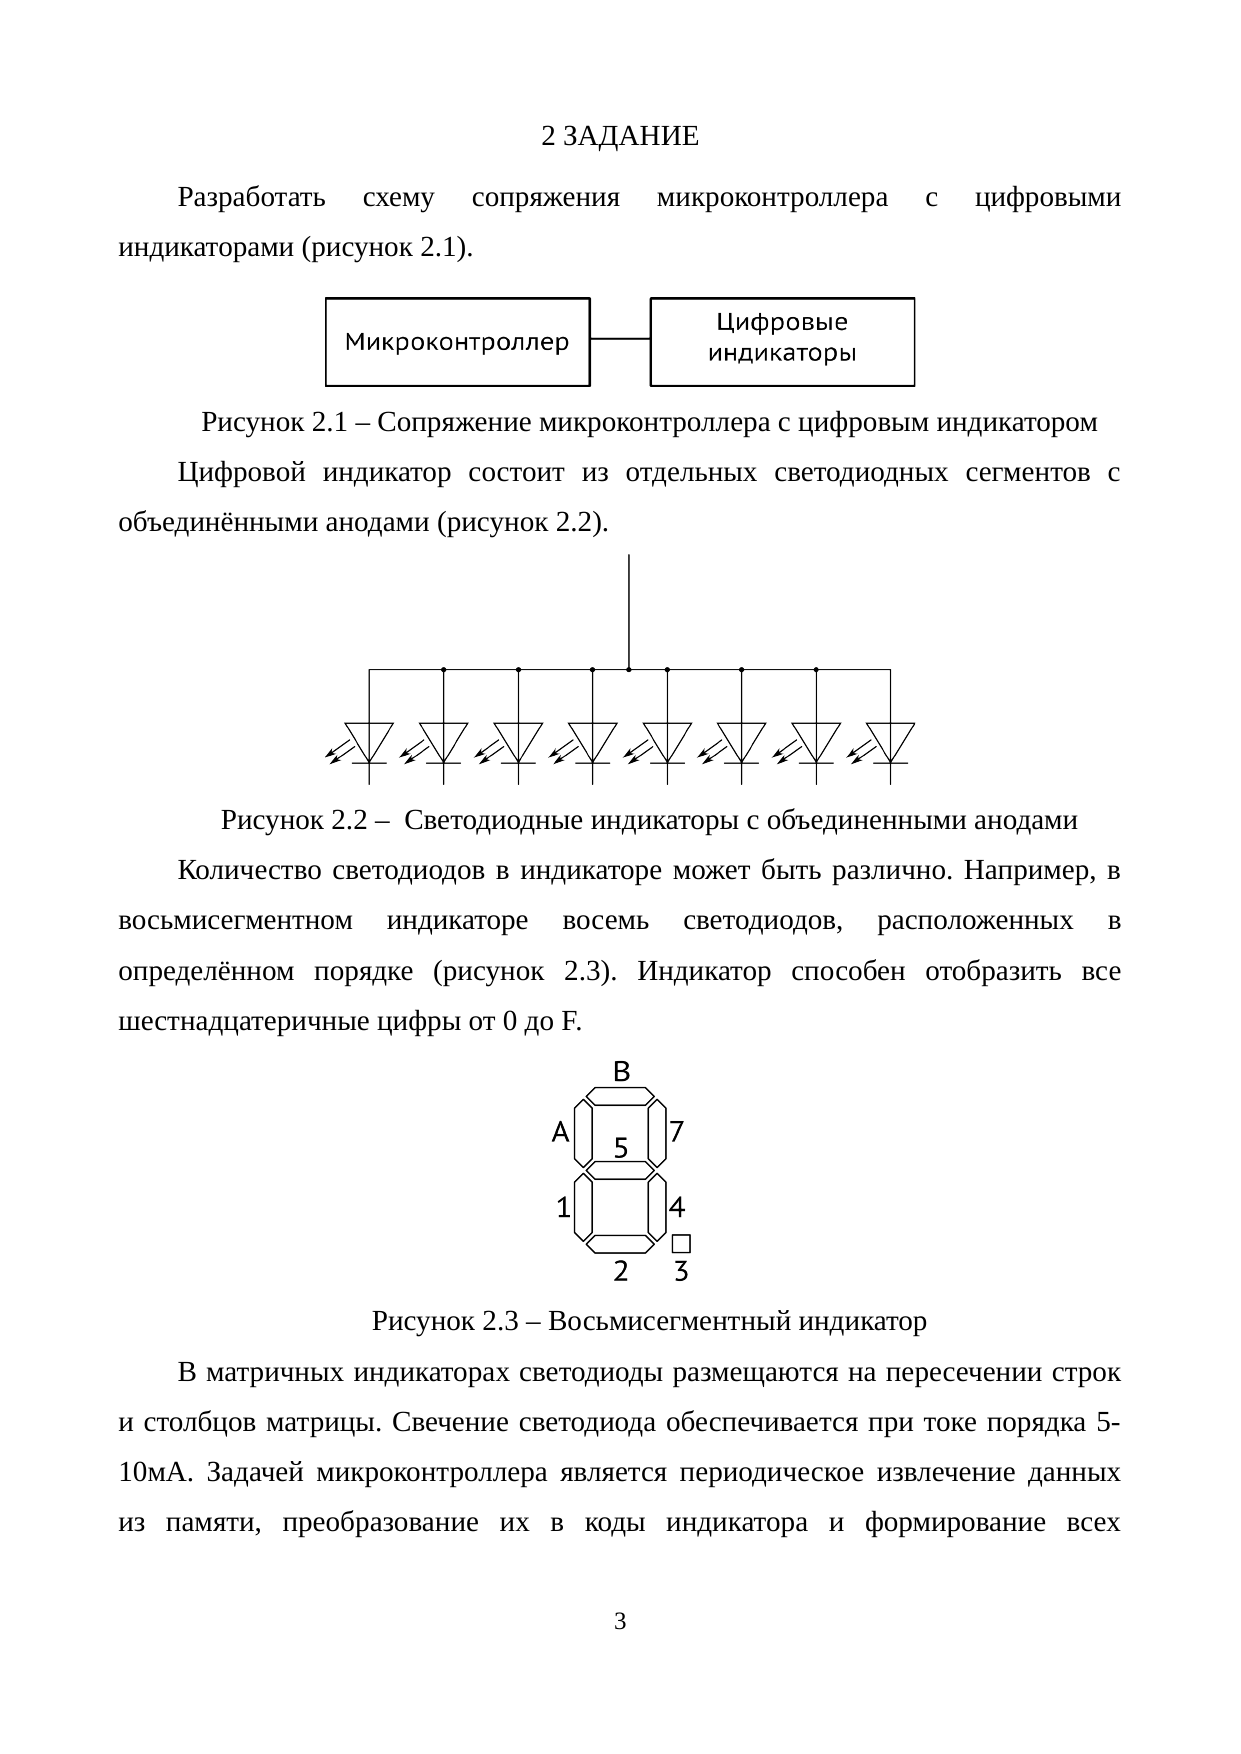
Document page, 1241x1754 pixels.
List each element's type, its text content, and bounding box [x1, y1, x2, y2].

text Разработать схему сопряжения микроконтроллера с цифровыми индикаторами (рисунок 2.1). [118, 179, 1122, 263]
subtitle 2 ЗАДАНИЕ [118, 118, 1122, 152]
text Рисунок 2.1 – Сопряжение микроконтроллера с цифровым индикатором [118, 280, 1122, 437]
text В матричных индикаторах светодиоды размещаются на пересечении строк и столбцов матрицы. Свечение светодиода обеспечивается при токе порядка 5-10мА. Задачей микроконтроллера является периодическое извлечение данных из памяти, преобразование их в коды индикатора и формирование всех [118, 1354, 1122, 1538]
picture [325, 554, 916, 785]
text Рисунок 2.2 – Светодиодные индикаторы с объединенными анодами [118, 555, 1122, 835]
text Цифровой индикатор состоит из отдельных светодиодных сегментов с объединёнными анодами (рисунок 2.2). [118, 454, 1122, 538]
picture [325, 297, 916, 387]
text Количество светодиодов в индикаторе может быть различно. Например, в восьмисегментном индикаторе восемь светодиодов, расположенных в определённом порядке (рисунок 2.3). Индикатор способен отобразить все шестнадцатеричные цифры от 0 до F. [118, 852, 1122, 1037]
text Рисунок 2.3 – Восьмисегментный индикатор [118, 1053, 1122, 1337]
picture [540, 1053, 700, 1287]
